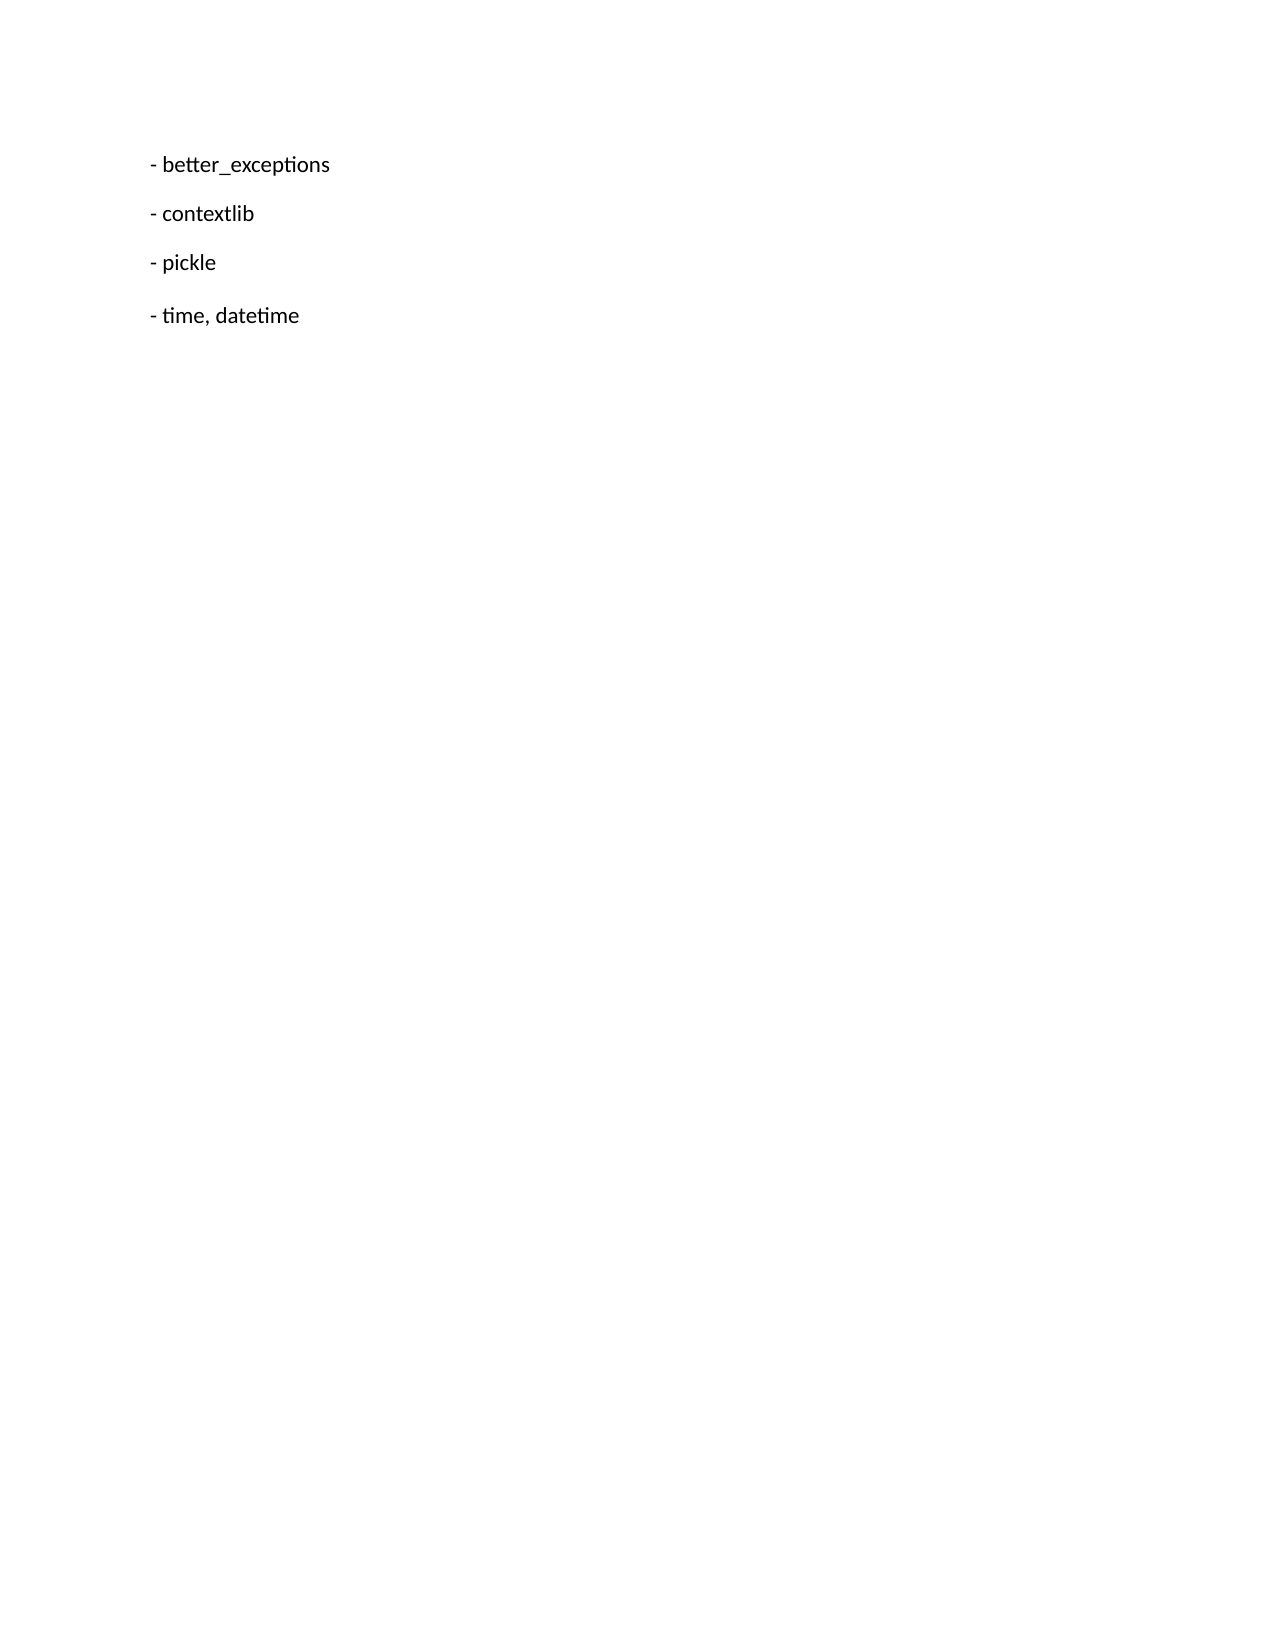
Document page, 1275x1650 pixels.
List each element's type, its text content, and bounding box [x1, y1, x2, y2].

text - pickle [150, 248, 1125, 276]
text - contextlib [150, 199, 1125, 227]
text - time, datetime [150, 301, 1125, 329]
text - better_exceptions [150, 150, 1125, 178]
